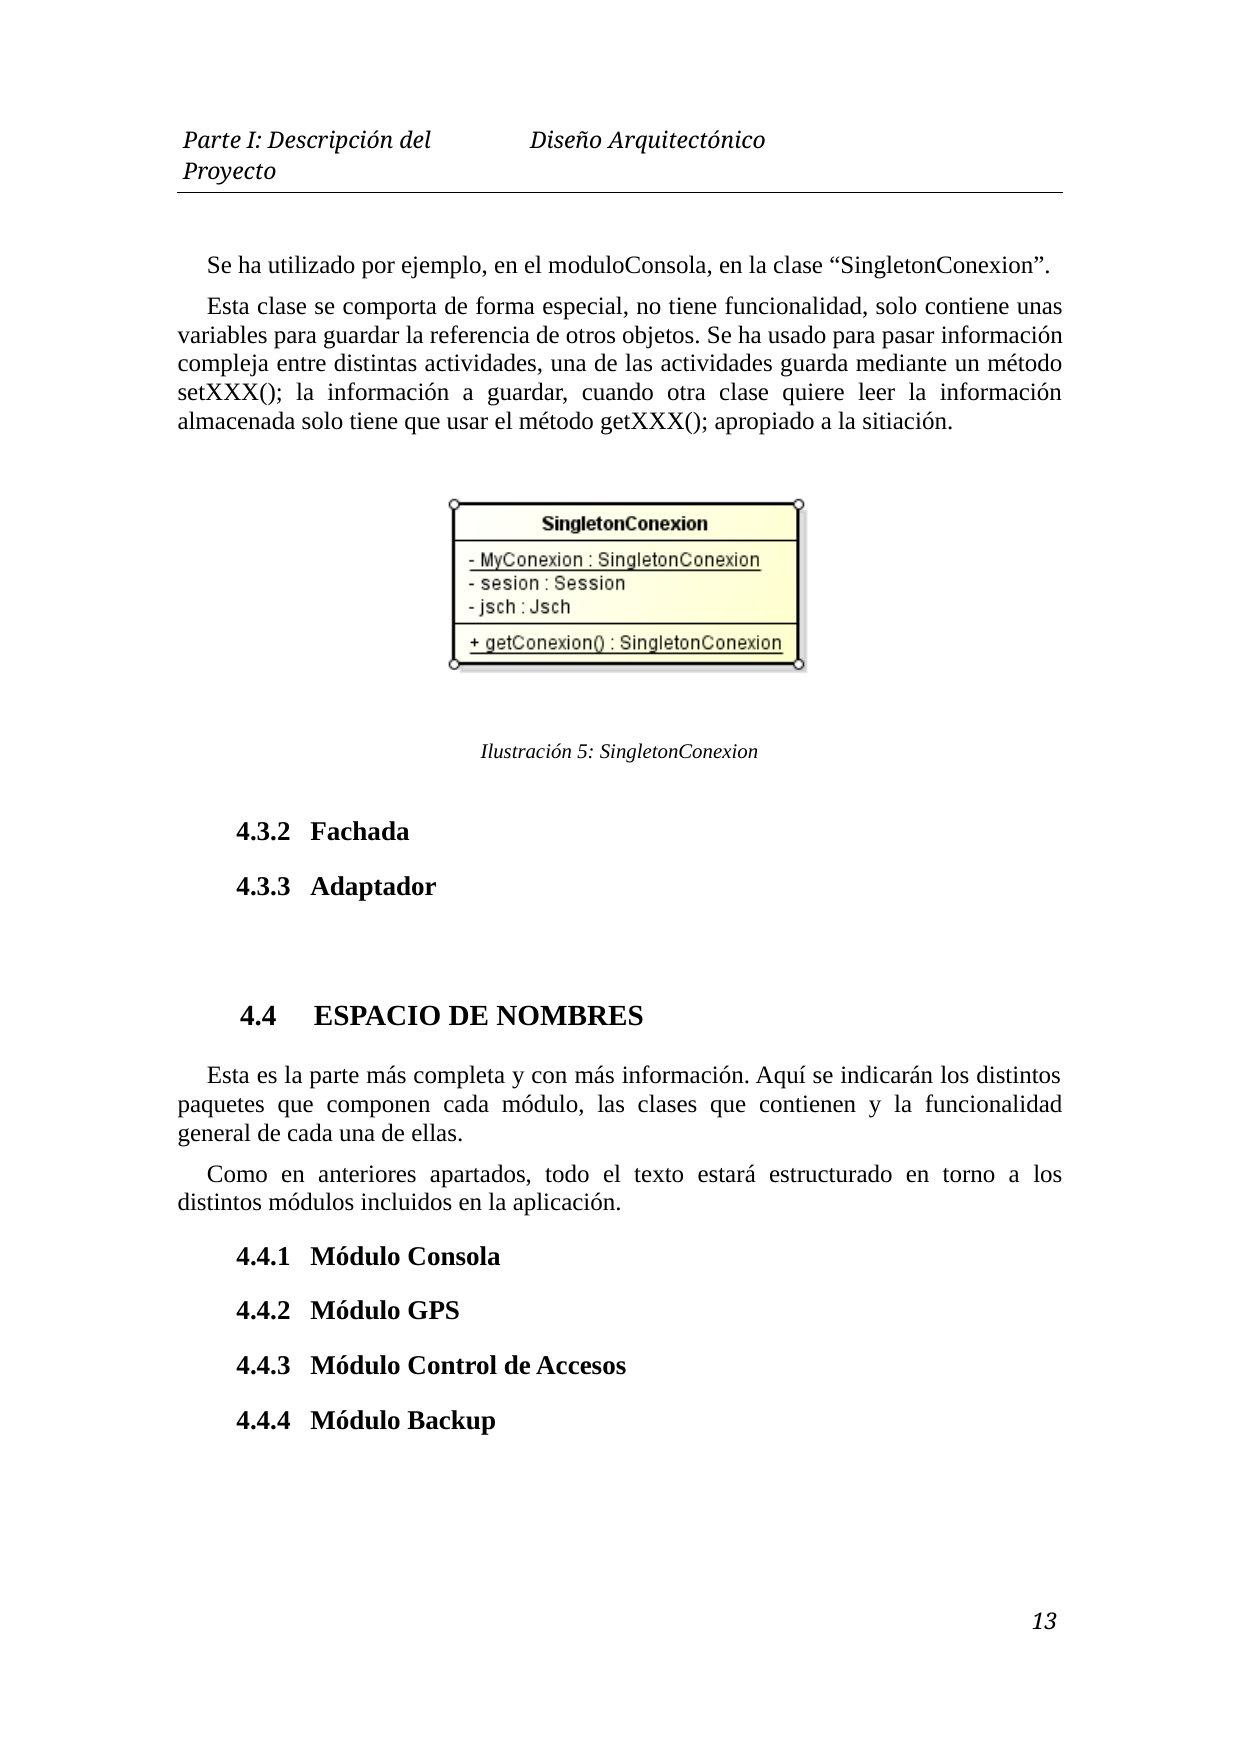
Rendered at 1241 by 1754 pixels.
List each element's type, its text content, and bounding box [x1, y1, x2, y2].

subtitle Adaptador [236, 870, 1004, 901]
subtitle Fachada [236, 815, 1004, 846]
subtitle Módulo Control de Accesos [236, 1349, 1004, 1380]
subtitle Módulo GPS [236, 1294, 1004, 1326]
text Como en anteriores apartados, todo el texto estará estructurado en torno a los distintos módulos incluidos en la aplicación. [177, 1159, 1063, 1216]
subtitle Espacio de Nombres [240, 998, 1063, 1032]
text Esta es la parte más completa y con más información. Aquí se indicarán los distintos paquetes que componen cada módulo, las clases que contienen y la funcionalidad general de cada una de ellas. [177, 1061, 1063, 1147]
text Esta clase se comporta de forma especial, no tiene funcionalidad, solo contiene unas variables para guardar la referencia de otros objetos. Se ha usado para pasar información compleja entre distintas actividades, una de las actividades guarda mediante un método setXXX(); la información a guardar, cuando otra clase quiere leer la información almacenada solo tiene que usar el método getXXX(); apropiado a la sitiación. [177, 291, 1063, 435]
subtitle Módulo Backup [236, 1404, 1004, 1435]
text Se ha utilizado por ejemplo, en el moduloConsola, en la clase “SingletonConexion”. [177, 250, 1063, 279]
text Ilustración 5: SingletonConexion [327, 739, 913, 763]
picture [327, 446, 914, 739]
subtitle Módulo Consola [236, 1240, 1004, 1271]
